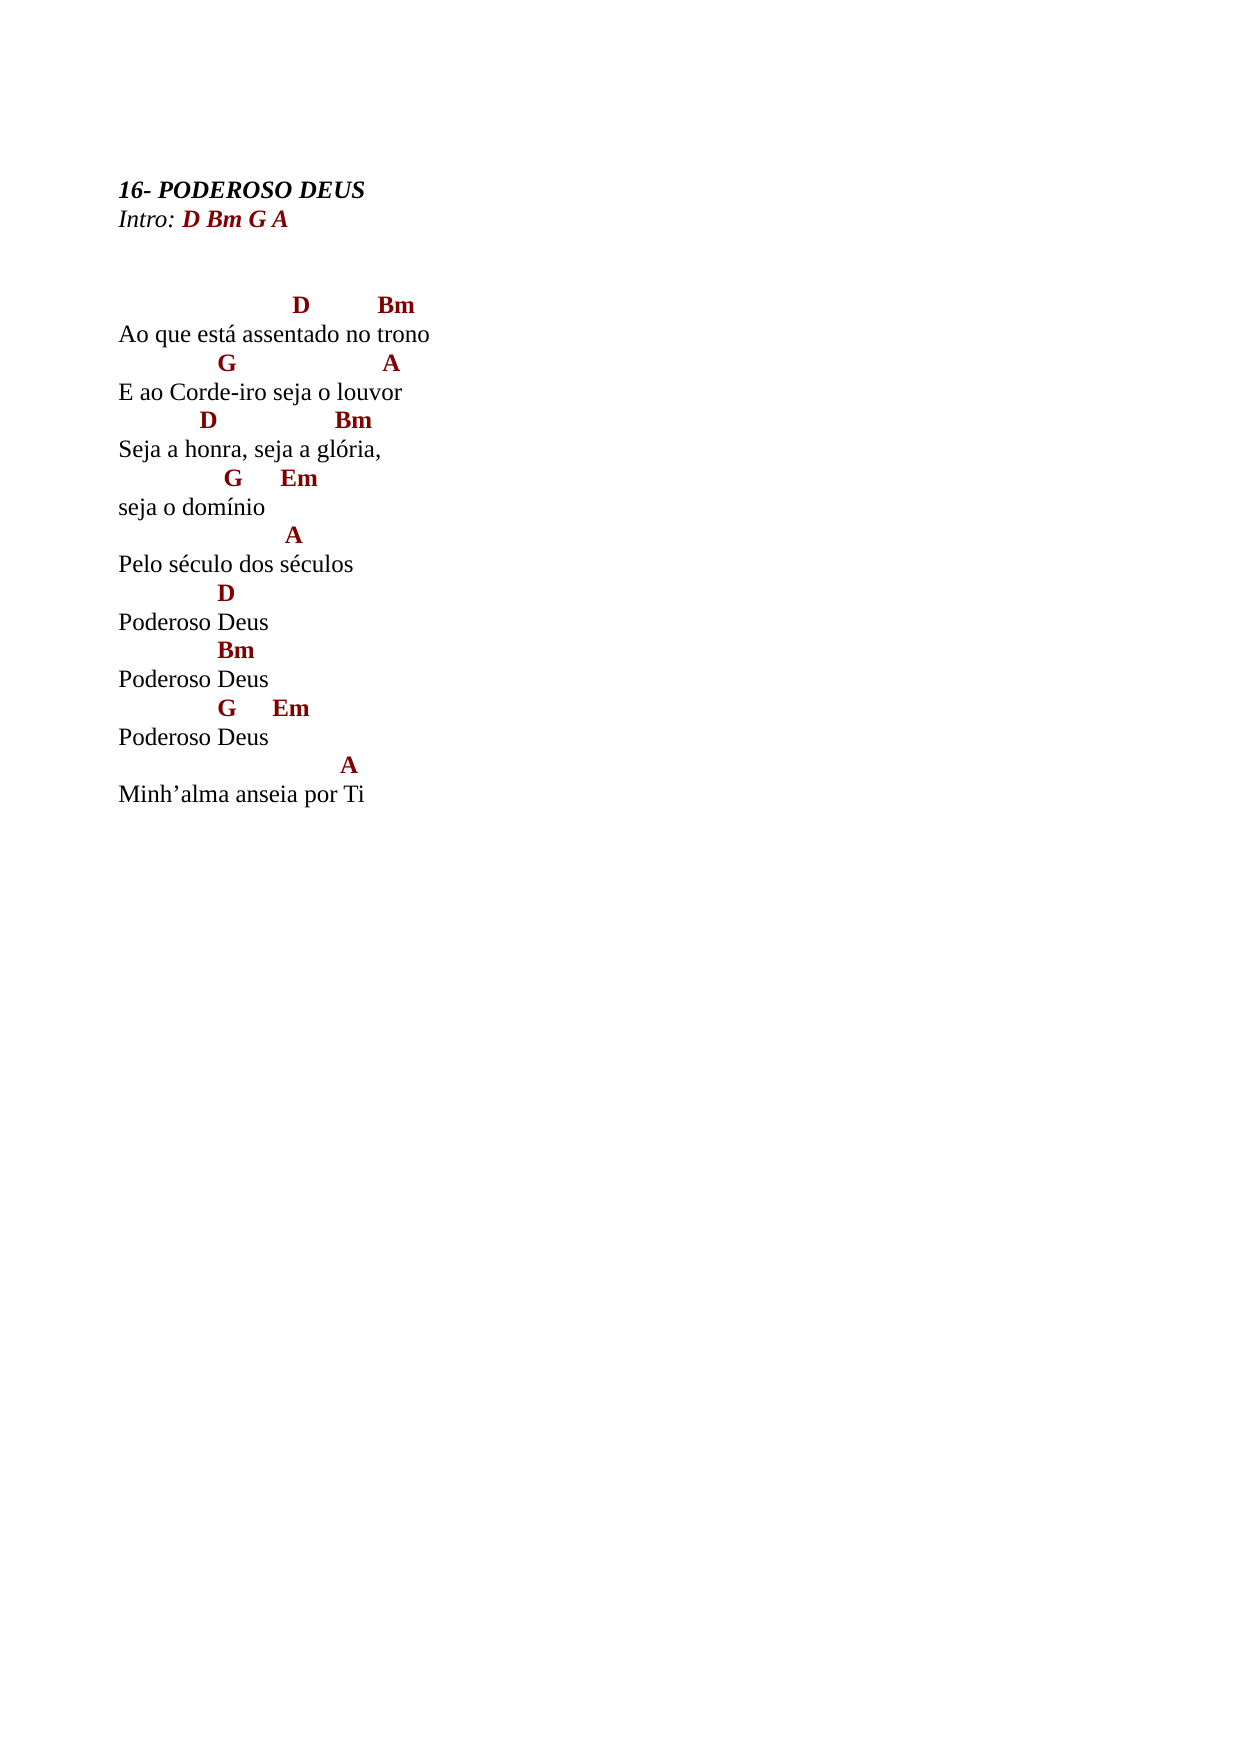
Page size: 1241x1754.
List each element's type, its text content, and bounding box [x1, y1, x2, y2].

text D Bm [118, 291, 1122, 319]
text A Pelo século dos séculos D Poderoso Deus [118, 521, 1122, 636]
text D Bm Seja a honra, seja a glória, [118, 406, 1122, 463]
text G Em Poderoso Deus [118, 693, 1122, 751]
text Ao que está assentado no trono G A [118, 319, 1122, 377]
text G Em [118, 463, 1122, 492]
text E ao Corde-iro seja o louvor [118, 377, 1122, 406]
text Bm Poderoso Deus [118, 636, 1122, 693]
text 16- PODEROSO DEUS [118, 176, 1122, 204]
text Intro: D Bm G A [118, 204, 1122, 233]
text A Minh’alma anseia por Ti [118, 751, 1122, 808]
text seja o domínio [118, 492, 1122, 521]
